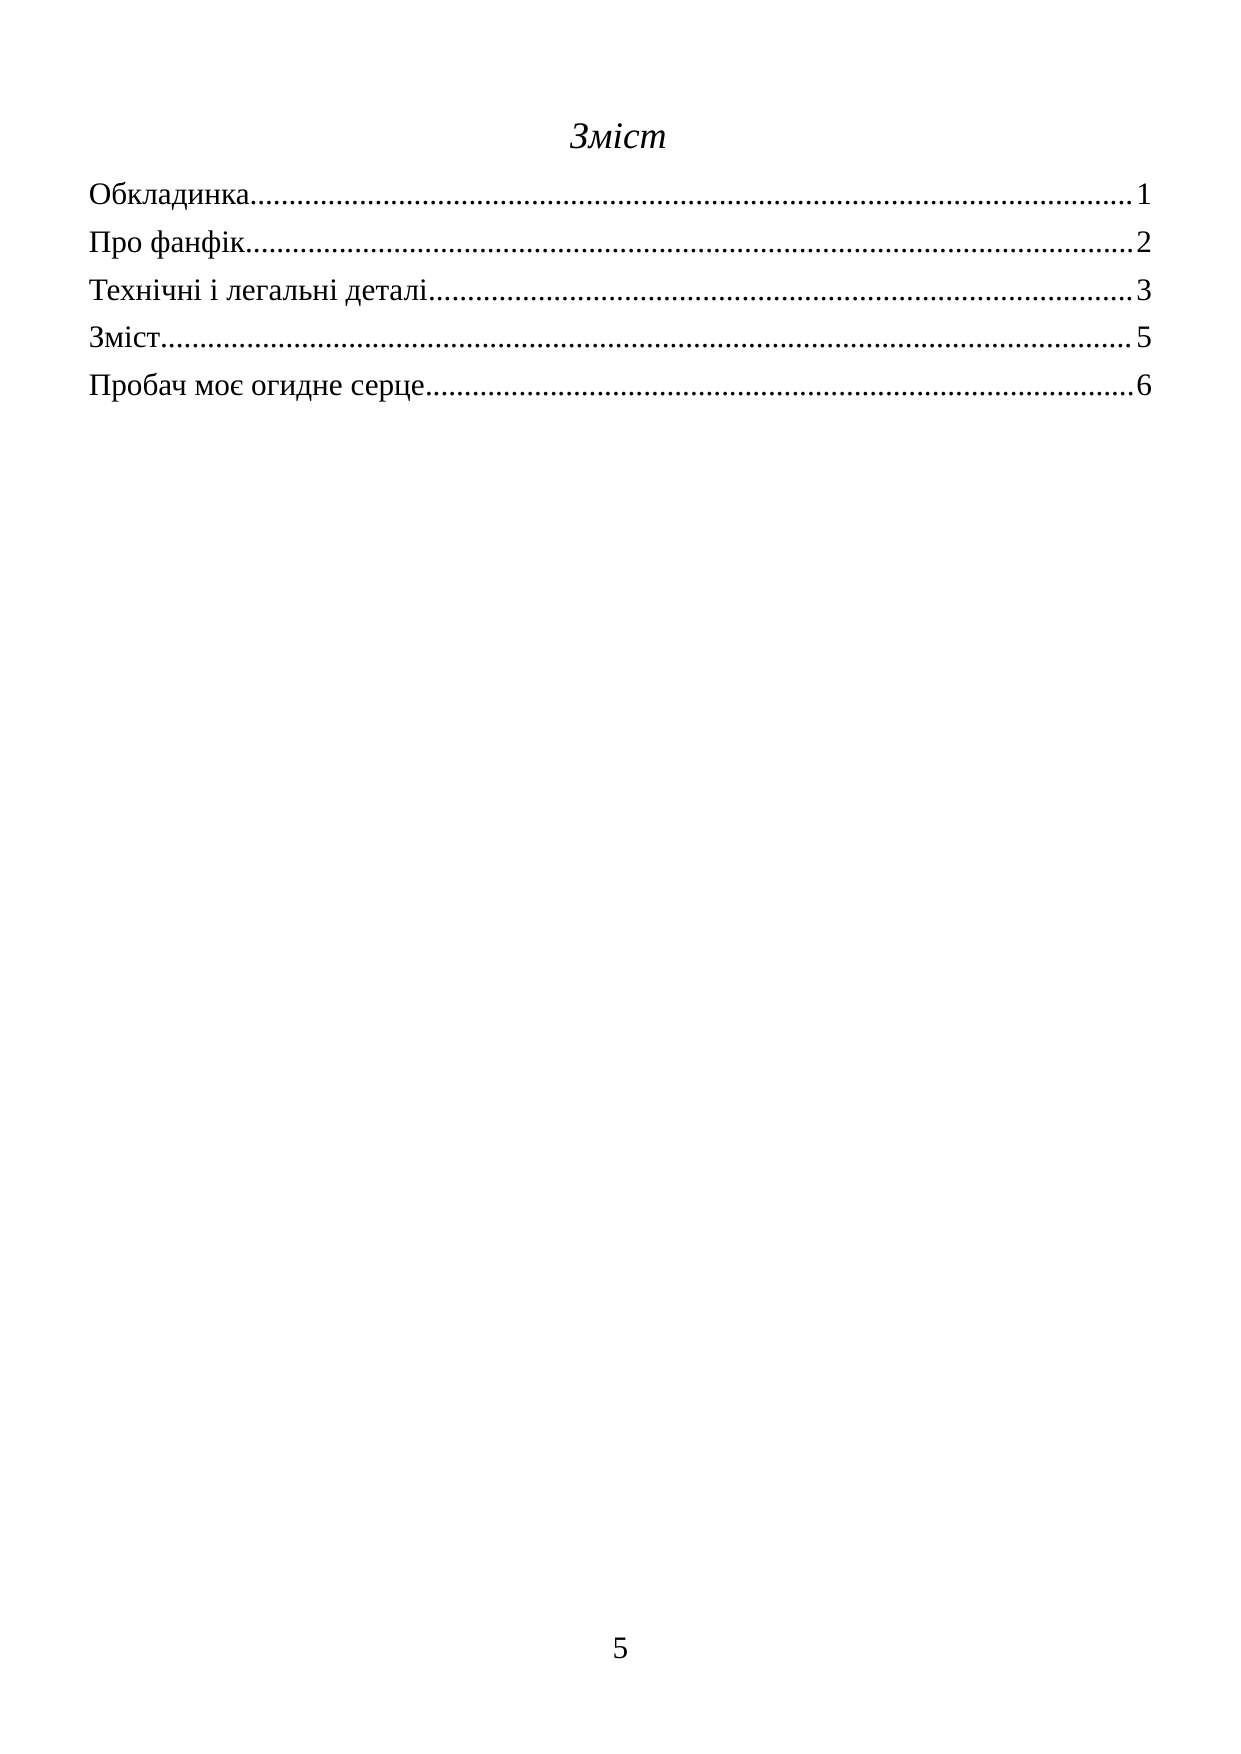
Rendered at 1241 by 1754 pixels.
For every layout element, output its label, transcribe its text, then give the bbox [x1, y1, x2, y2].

text Пробач моє огидне серце 6 [88, 366, 1152, 402]
text Технічні і легальні деталі 3 [88, 271, 1152, 307]
text Зміст 5 [88, 318, 1152, 354]
subtitle Зміст [88, 113, 1152, 157]
text Про фанфік 2 [88, 223, 1152, 259]
text Обкладинка 1 [88, 175, 1152, 211]
